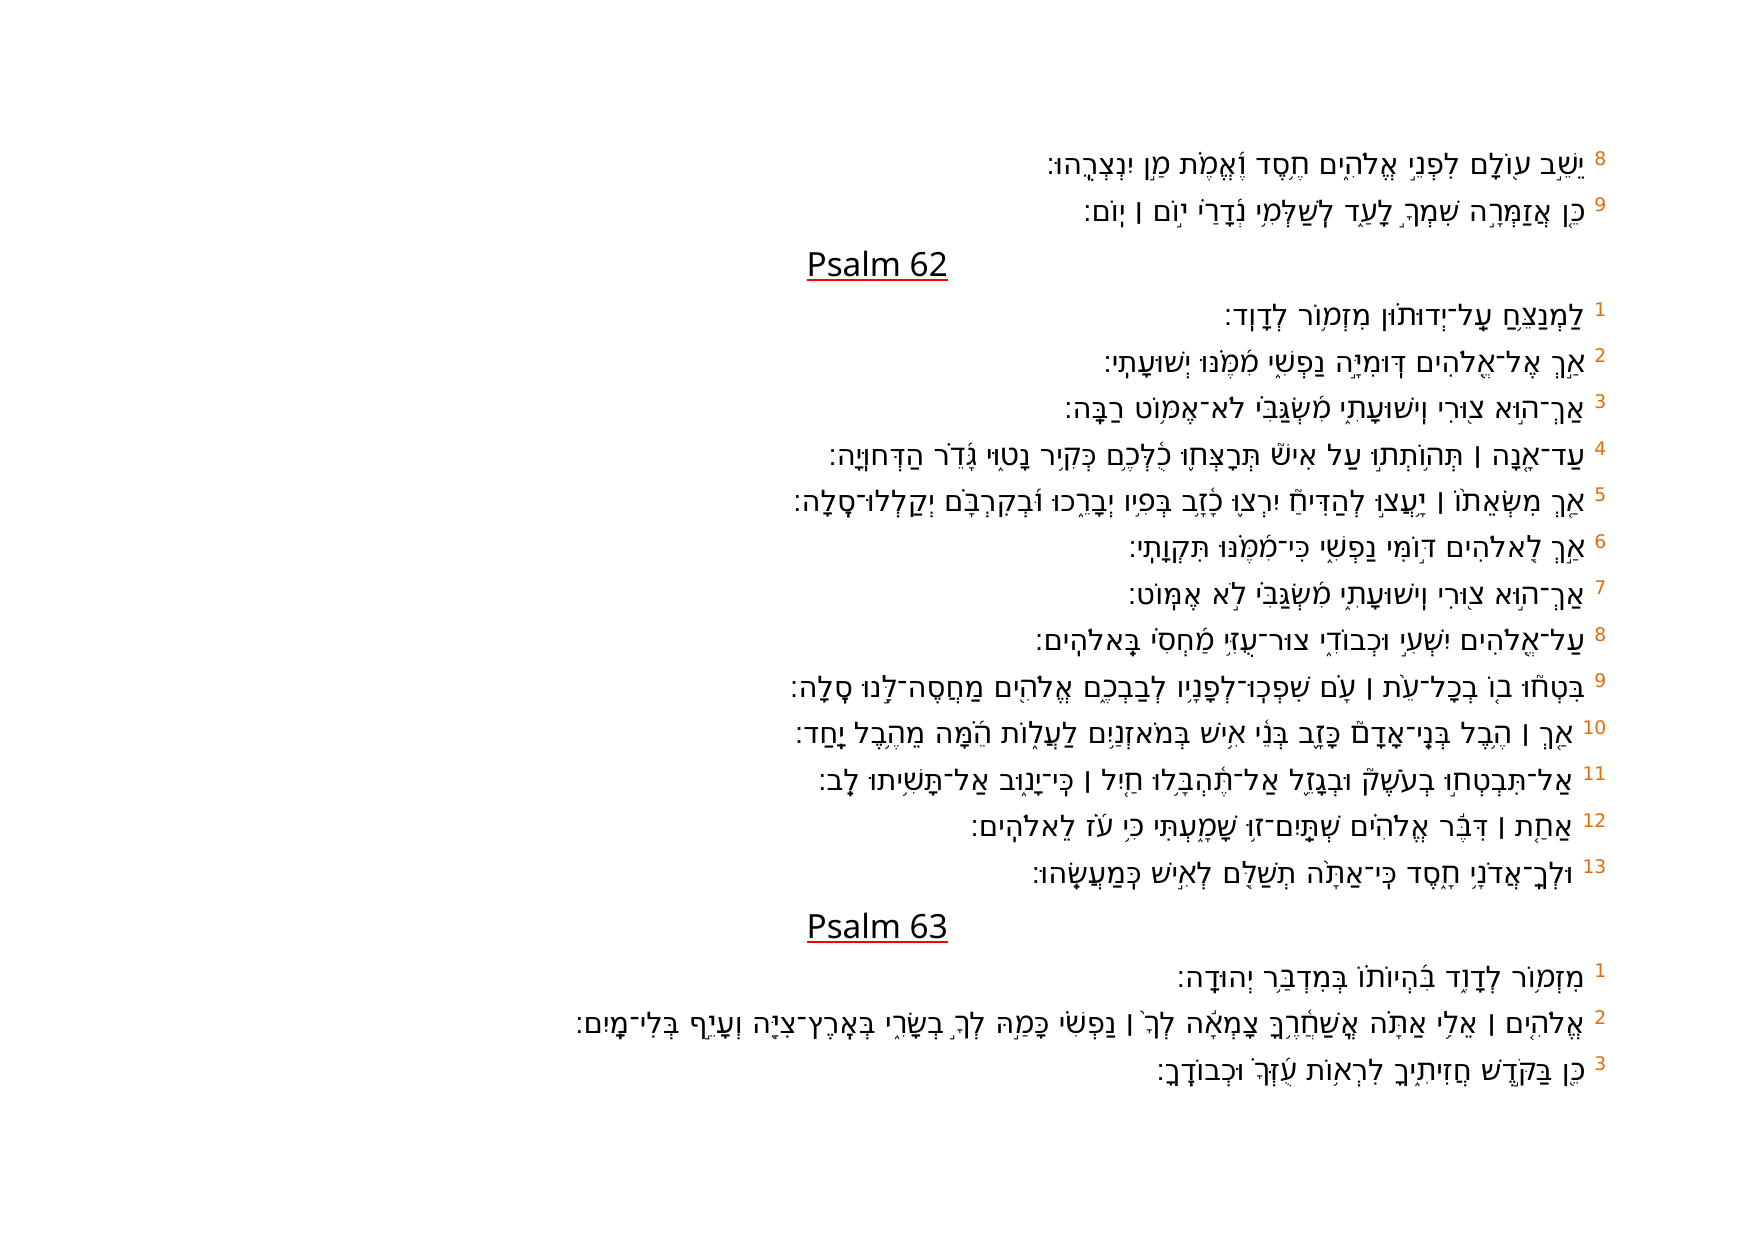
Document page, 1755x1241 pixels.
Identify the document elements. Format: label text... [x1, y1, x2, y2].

text 9 בִּטְח֘וּ ב֤וֹ בְכָל־עֵ֨ת ׀ עָ֗ם שִׁפְכֽוּ־לְפָנָ֥יו לְבַבְכֶ֑ם אֱלֹהִ֖ים מַחֲסֶה־לָּ֣נוּ סֶֽלָה׃ ‬‬‬‬ [148, 670, 1606, 704]
text 12 אַחַ֤ת ׀ דִּבֶּ֬ר אֱלֹהִ֗ים שְׁתַּֽיִם־ז֥וּ שָׁמָ֑עְתִּי כִּ֥י עֹ֝֗ז לֵאלֹהִֽים׃ ‬‬‬‬ [148, 809, 1606, 843]
text 6 אַ֣ךְ לֵ֭אלֹהִים דּ֣וֹמִּי נַפְשִׁ֑י כִּי־מִ֝מֶּ֗נּוּ תִּקְוָתִֽי׃ ‬‬‬‬ [148, 531, 1606, 565]
text 8 יֵשֵׁ֣ב ע֖וֹלָם לִפְנֵ֣י אֱלֹהִ֑ים חֶ֥סֶד וֶ֝אֱמֶ֗ת מַ֣ן יִנְצְרֻֽהוּ׃ ‬‬‬‬‬ [148, 148, 1606, 182]
text 7 אַךְ־ה֣וּא צ֭וּרִי וִֽישׁוּעָתִ֑י מִ֝שְׂגַּבִּ֗י לֹ֣א אֶמּֽוֹט׃ ‬‬‬‬ [148, 577, 1606, 611]
text Psalm 63 [148, 902, 1606, 948]
text 13 וּלְךָֽ־אֲדֹנָ֥י חָ֑סֶד כִּֽי־אַתָּ֨ה תְשַׁלֵּ֖ם לְאִ֣ישׁ כְּֽמַעֲשֵֽׂהוּ׃ ‬‬‬‬ [148, 856, 1606, 890]
text 2 אֱלֹהִ֤ים ׀ אֵלִ֥י אַתָּ֗ה אֲ‍ֽשַׁחֲ֫רֶ֥ךָּ צָמְאָ֬ה לְךָ֨ ׀ נַפְשִׁ֗י כָּמַ֣הּ לְךָ֣ בְשָׂרִ֑י בְּאֶֽרֶץ־צִיָּ֖ה וְעָיֵ֣ף בְּלִי־מָֽיִם׃ ‬‬‬‬ [148, 1007, 1606, 1041]
text 5 אַ֤ךְ מִשְּׂאֵת֨וֹ ׀ יָ֥עֲצ֣וּ לְהַדִּיחַ֮ יִרְצ֢וּ כָ֫זָ֥ב בְּפִ֥יו יְבָרֵ֑כוּ וּ֝בְקִרְבָּ֗ם יְקַלְלוּ־סֶֽלָה׃ ‬‬‬‬ [148, 484, 1606, 518]
text 4 עַד־אָ֤נָה ׀ תְּה֥וֹתְת֣וּ עַל אִישׁ֮ תְּרָצְּח֢וּ כֻ֫לְּכֶ֥ם כְּקִ֥יר נָט֑וּי גָּ֝דֵ֗ר הַדְּחוּֽיָה׃ ‬‬‬‬‬ [148, 438, 1606, 472]
text 9 כֵּ֤ן אֲזַמְּרָ֣ה שִׁמְךָ֣ לָעַ֑ד לְֽשַׁלְּמִ֥י נְ֝דָרַ֗י י֣וֹם ׀ יֽוֹם׃ ‬‬‬‬ [148, 194, 1606, 228]
text 10 אַ֤ךְ ׀ הֶ֥בֶל בְּנֵֽי־אָדָם֮ כָּזָ֢ב בְּנֵ֫י אִ֥ישׁ בְּמֹאזְנַ֥יִם לַעֲל֑וֹת הֵ֝֗מָּה מֵהֶ֥בֶל יָֽחַד׃ ‬‬‬‬ [148, 717, 1606, 751]
text 3 כֵּ֭ן בַּקֹּ֣דֶשׁ חֲזִיתִ֑יךָ לִרְא֥וֹת עֻ֝זְּךָ֗ וּכְבוֹדֶֽךָ׃ ‬‬‬‬ [148, 1053, 1606, 1087]
text Psalm 62 [148, 241, 1606, 286]
text 11 אַל־תִּבְטְח֣וּ בְעֹשֶׁק֮ וּבְגָזֵ֢ל אַל־תֶּ֫הְבָּ֥לוּ חַ֤יִל ׀ כִּֽי־יָנ֑וּב אַל־תָּשִׁ֥יתוּ לֵֽב׃ ‬‬‬‬ [148, 763, 1606, 797]
text 1 מִזְמ֥וֹר לְדָוִ֑ד בִּ֝הְיוֹת֗וֹ בְּמִדְבַּ֥ר יְהוּדָֽה׃ [148, 960, 1606, 994]
text 3 אַךְ־ה֣וּא צ֭וּרִי וִֽישׁוּעָתִ֑י מִ֝שְׂגַּבִּ֗י לֹא־אֶמּ֥וֹט רַבָּֽה׃ ‬‬‬‬ [148, 391, 1606, 425]
text 1 לַמְנַצֵּ֥חַ עַֽל־יְדוּת֗וּן מִזְמ֥וֹר לְדָוִֽד׃ [148, 298, 1606, 332]
text 2 אַ֣ךְ אֶל־אֱ֭לֹהִים דּֽוּמִיָּ֣ה נַפְשִׁ֑י מִ֝מֶּ֗נּוּ יְשׁוּעָתִֽי׃ ‬‬‬‬ [148, 345, 1606, 379]
text 8 עַל־אֱ֭לֹהִים יִשְׁעִ֣י וּכְבוֹדִ֑י צוּר־עֻזִּ֥י מַ֝חְסִ֗י בֵּֽאלֹהִֽים׃ ‬‬‬‬ [148, 624, 1606, 658]
